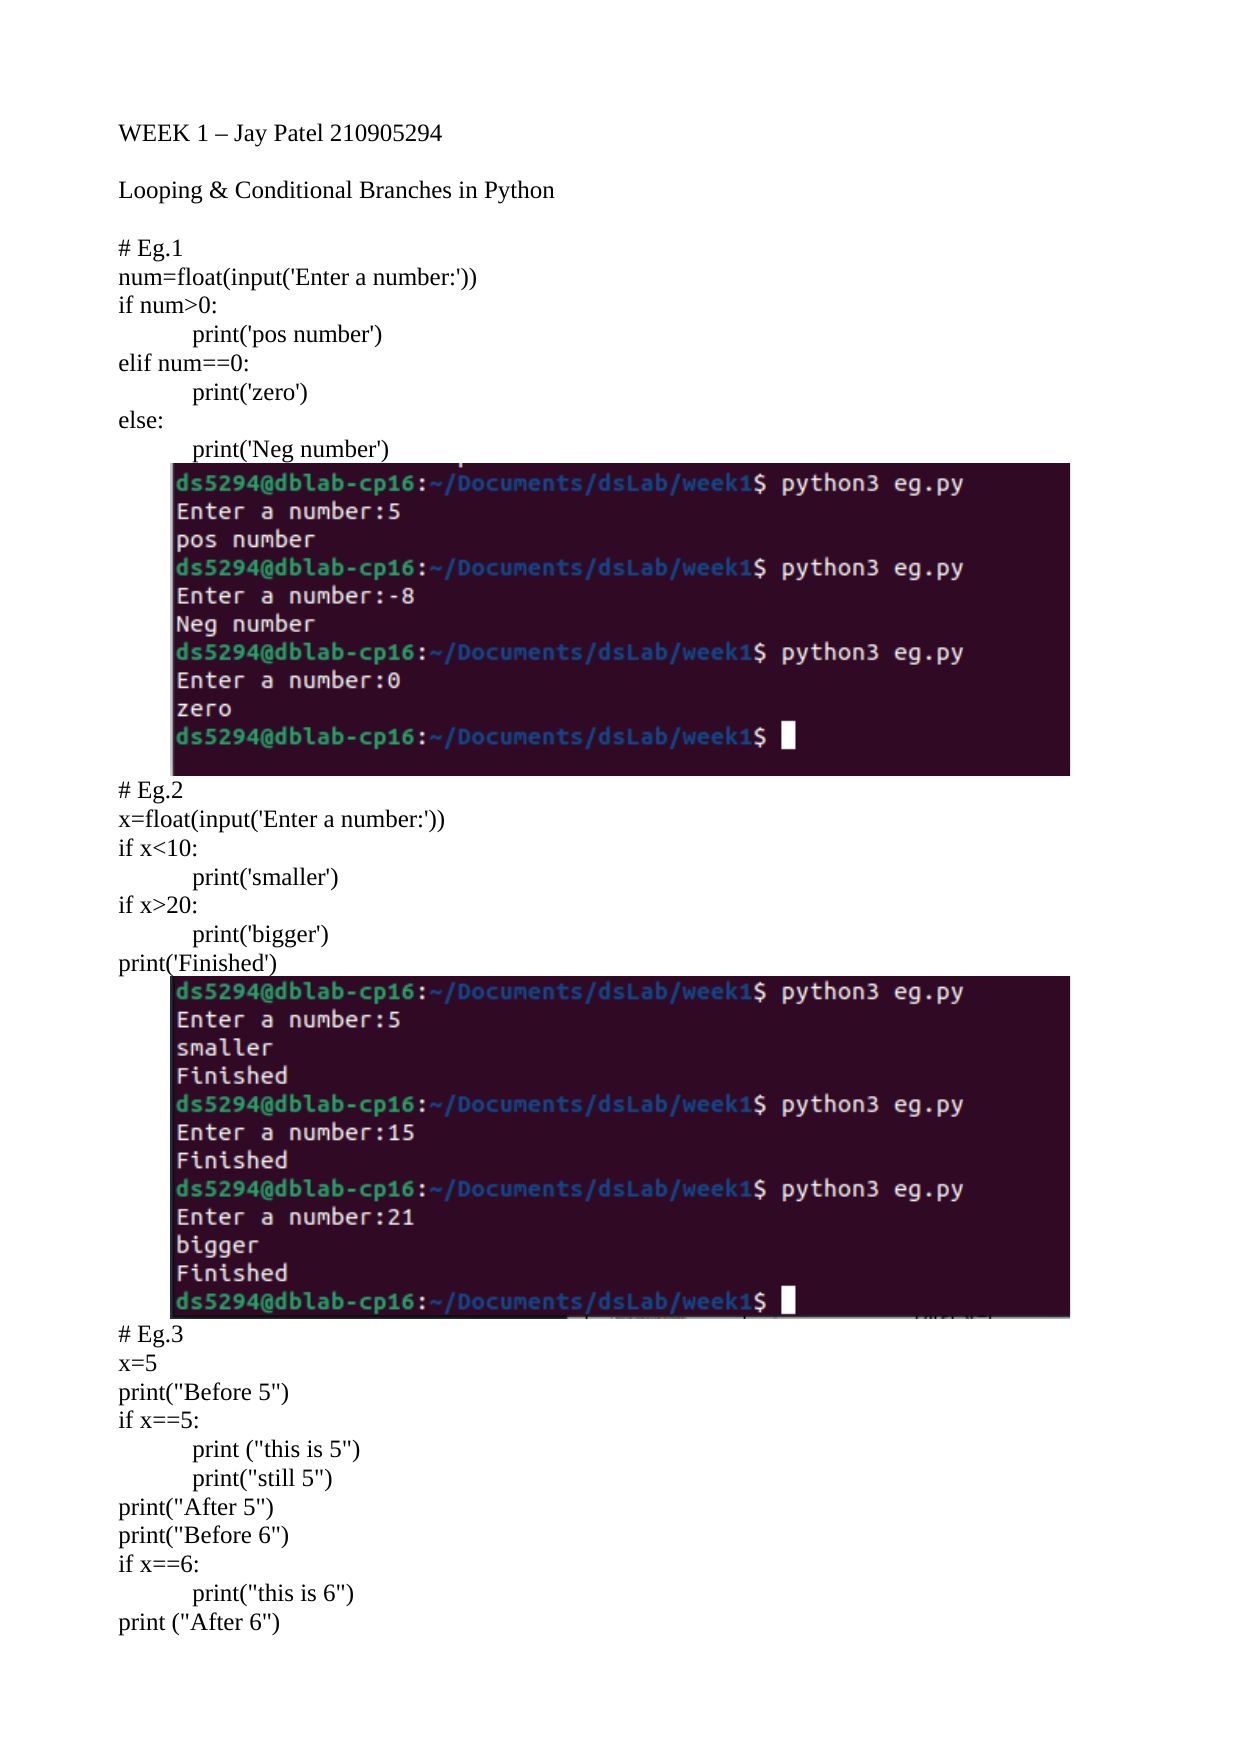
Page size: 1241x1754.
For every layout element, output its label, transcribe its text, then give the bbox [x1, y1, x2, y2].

text print('smaller') [118, 862, 1122, 891]
text print ("this is 5") [118, 1434, 1122, 1463]
text # Eg.2 [118, 463, 1122, 804]
text else: [118, 406, 1122, 434]
text if x==5: [118, 1405, 1122, 1434]
text print ("After 6") [118, 1607, 1122, 1635]
text print('pos number') [118, 319, 1122, 348]
text print("After 5") [118, 1492, 1122, 1520]
text elif num==0: [118, 348, 1122, 377]
text if x<10: [118, 833, 1122, 862]
text print("still 5") [118, 1463, 1122, 1492]
text print("Before 5") [118, 1377, 1122, 1405]
picture [170, 976, 1071, 1319]
text print('zero') [118, 377, 1122, 406]
text print("this is 6") [118, 1578, 1122, 1607]
text print("Before 6") [118, 1520, 1122, 1549]
text WEEK 1 – Jay Patel 210905294 [118, 118, 1122, 147]
text print('bigger') [118, 919, 1122, 948]
text print('Finished') [118, 948, 1122, 977]
text x=float(input('Enter a number:')) [118, 804, 1122, 833]
text if num>0: [118, 291, 1122, 319]
text if x>20: [118, 891, 1122, 919]
text # Eg.3 [118, 977, 1122, 1348]
picture [170, 463, 1071, 776]
text # Eg.1 [118, 233, 1122, 262]
text if x==6: [118, 1549, 1122, 1578]
text Looping & Conditional Branches in Python [118, 176, 1122, 204]
text print('Neg number') [118, 434, 1122, 463]
text num=float(input('Enter a number:')) [118, 262, 1122, 291]
text x=5 [118, 1348, 1122, 1377]
